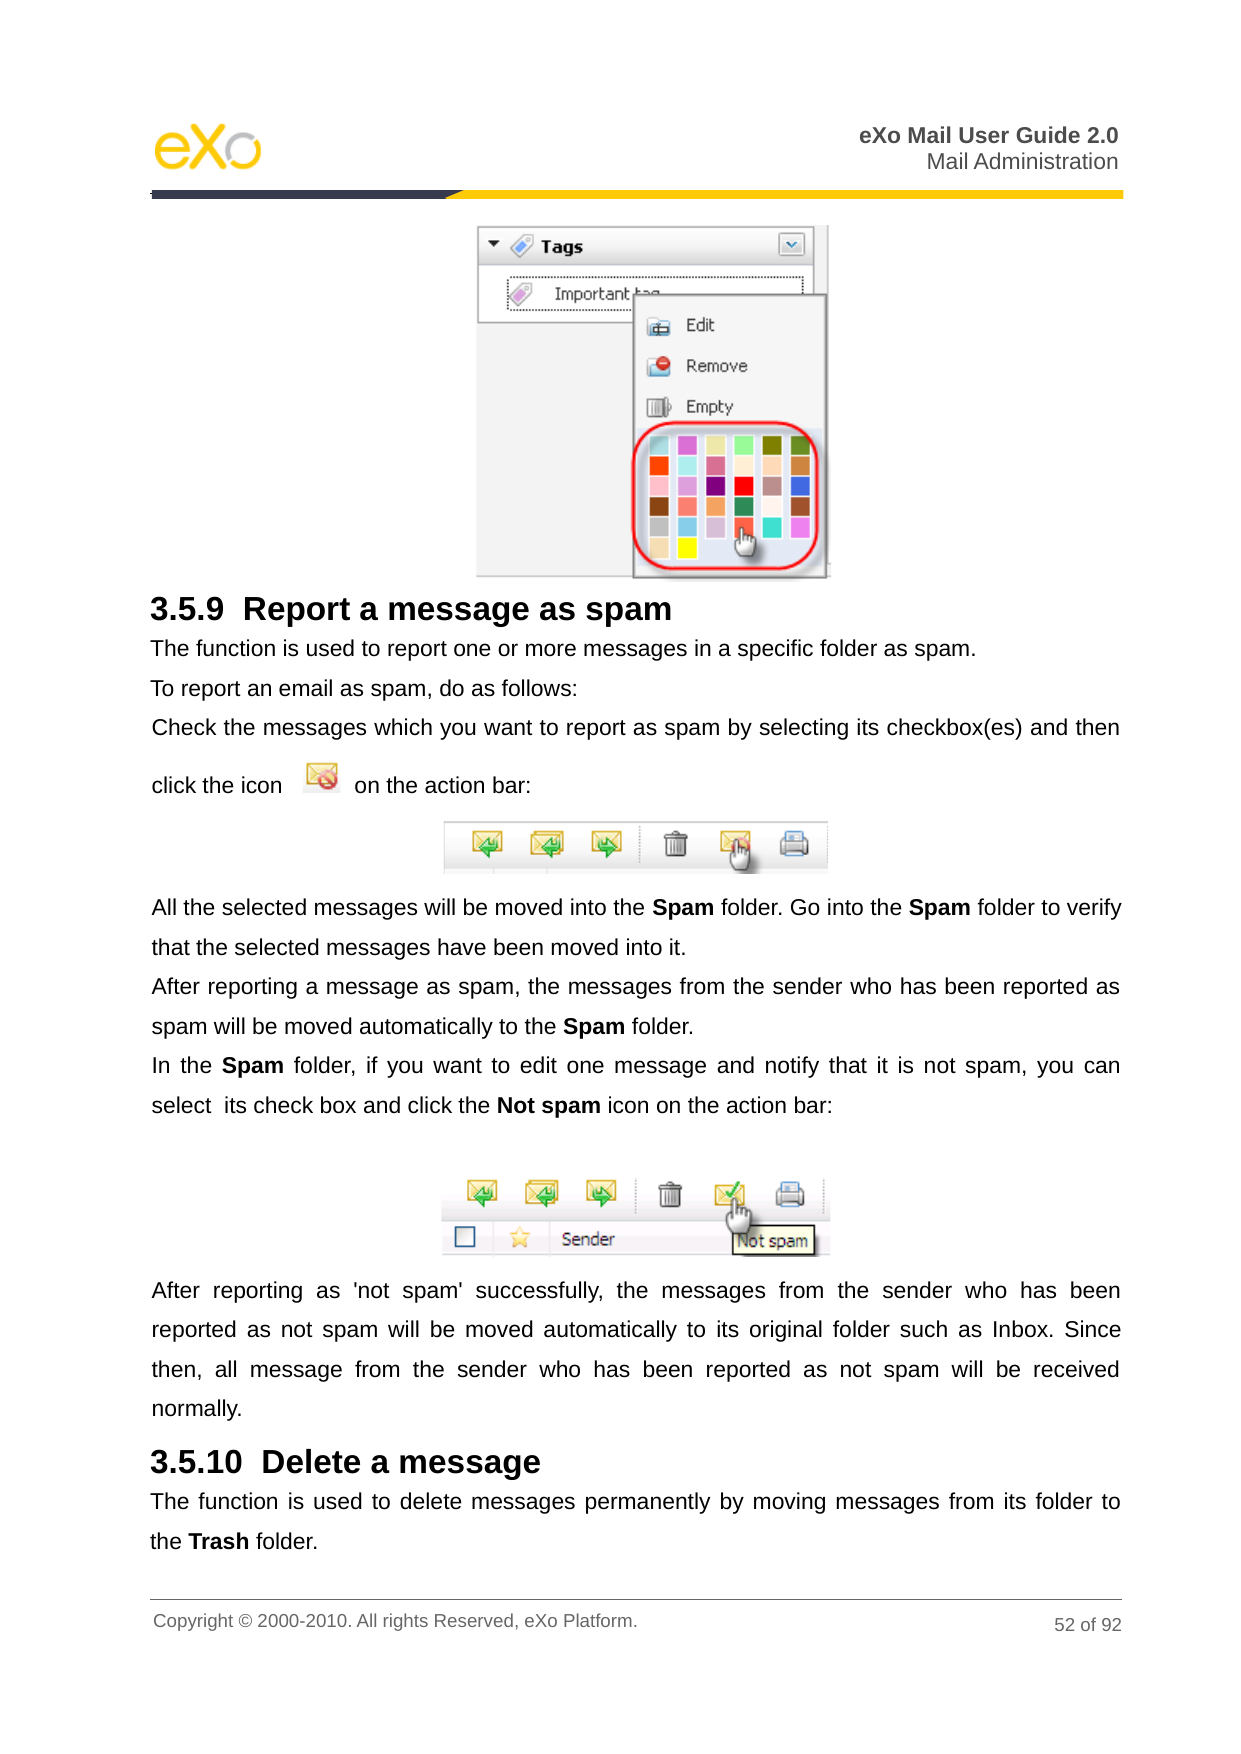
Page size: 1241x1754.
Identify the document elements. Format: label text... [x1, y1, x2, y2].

text The function is used to report one or more messages in a specific folder as spam. [150, 635, 1122, 661]
picture [476, 225, 832, 582]
subtitle Delete a message [150, 1442, 1122, 1481]
subtitle Report a message as spam [150, 223, 1122, 628]
picture [443, 820, 828, 874]
picture [302, 761, 341, 793]
list After reporting a message as spam, the messages from the sender who has been reported as spam will be moved automatically to the Spam folder. [114, 973, 1122, 1039]
list Check the messages which you want to report as spam by selecting its checkbox(es) and then click the icon on the action bar: [114, 714, 1122, 800]
picture [441, 1178, 831, 1257]
picture [151, 190, 1124, 199]
list All the selected messages will be moved into the Spam folder. Go into the Spam folder to verify that the selected messages have been moved into it. [114, 813, 1122, 960]
list In the Spam folder, if you want to edit one message and notify that it is not spam, you can select its check box and click the Not spam icon on the action bar: [114, 1052, 1122, 1118]
list After reporting as 'not spam' successfully, the messages from the sender who has been reported as not spam will be moved automatically to its original folder such as Inbox. Since then, all message from the sender who has been reported as not spam will be received normally. [114, 1171, 1122, 1422]
text To report an email as spam, do as follows: [76, 674, 1122, 701]
text The function is used to delete messages permanently by moving messages from its folder to the Trash folder. [150, 1488, 1122, 1554]
picture [155, 123, 262, 170]
